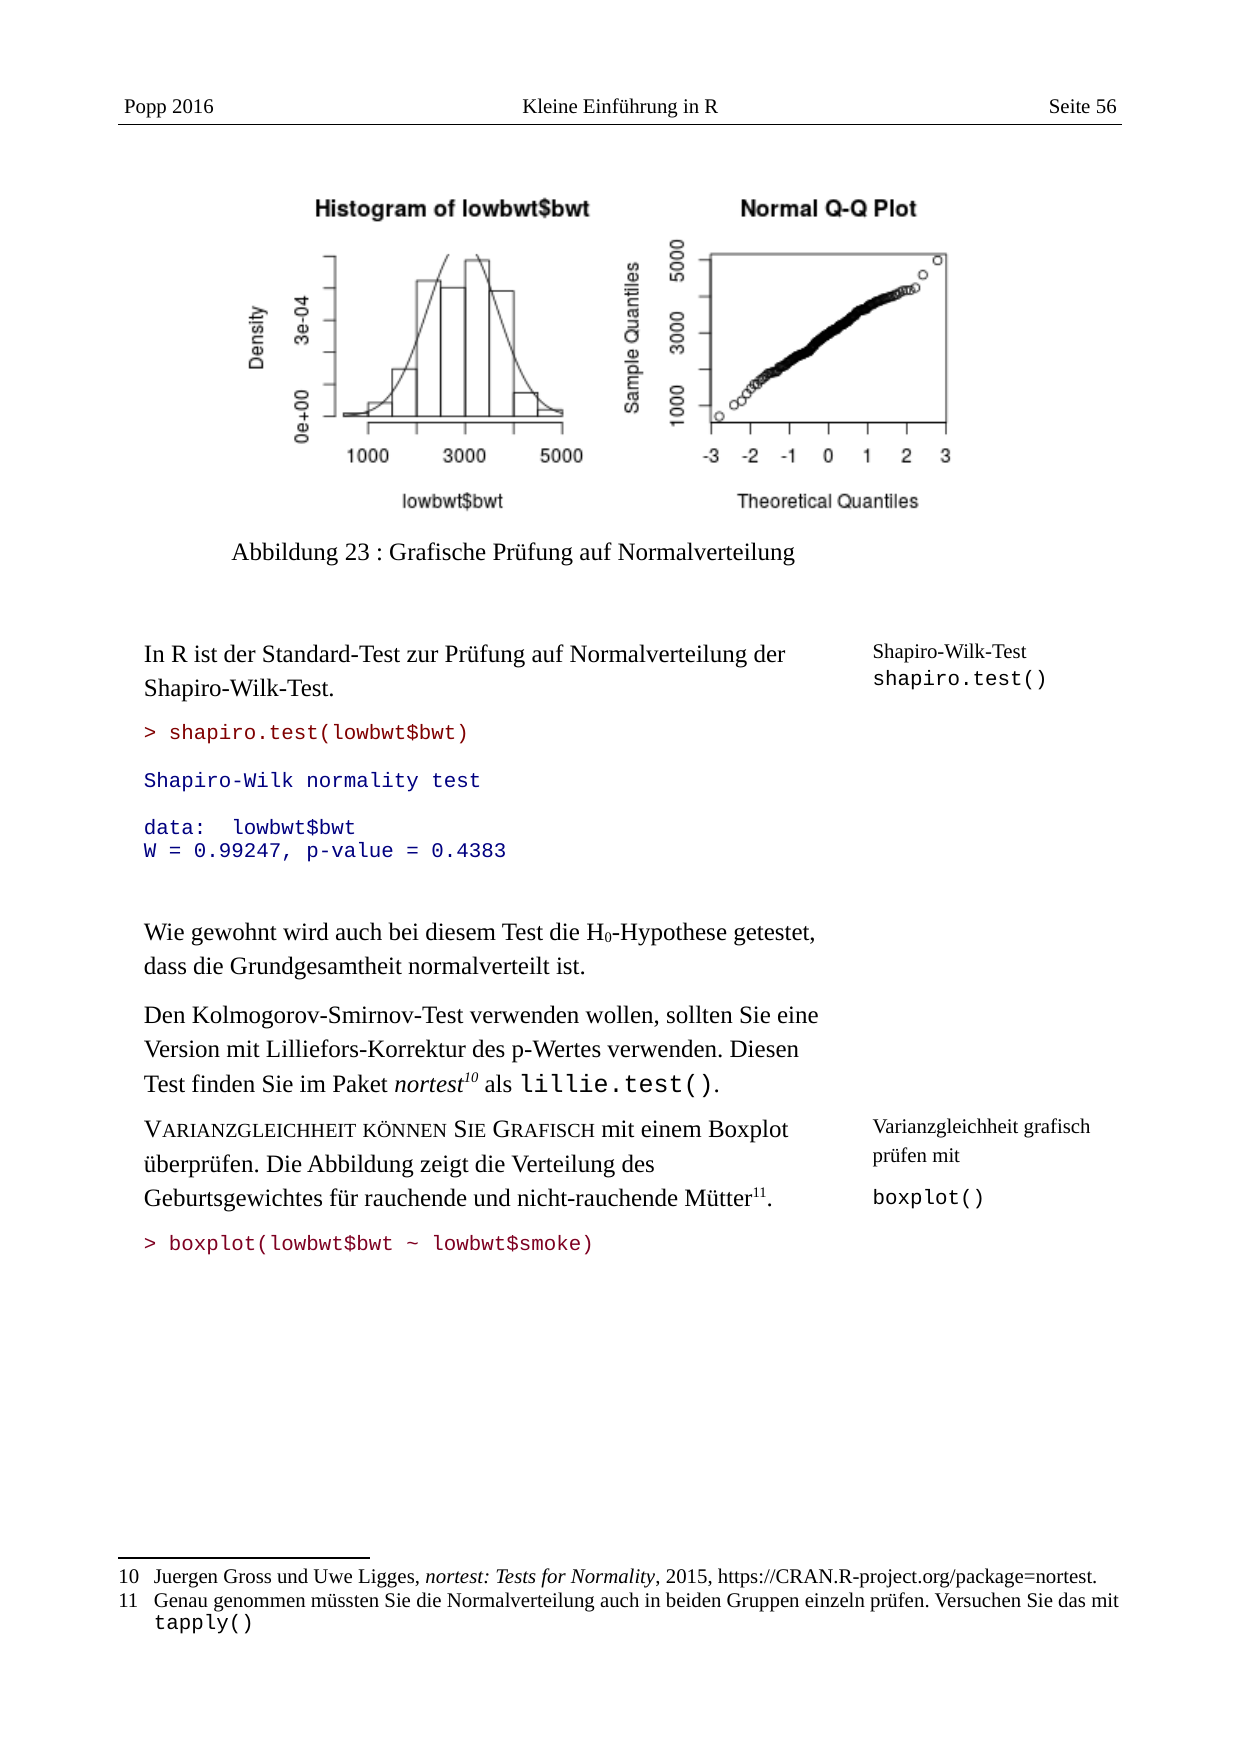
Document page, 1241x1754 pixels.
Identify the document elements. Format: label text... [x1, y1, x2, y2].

table_cell In R ist der Standard-Test zur Prüfung auf Normalverteilung der Shapiro-Wilk-Test. > shapiro.test(lowbwt$bwt) Shapiro-Wilk normality test data: lowbwt$bwt W = 0.99247, p-value = 0.4383 Wie gewohnt wird auch bei diesem Test die H0-Hypothese getestet, dass die Grundgesamtheit normalverteilt ist. Den Kolmogorov-Smirnov-Test verwenden wollen, sollten Sie eine Version mit Lilliefors-Korrektur des p-Wertes verwenden. Diesen Test finden Sie im Paket nortest als lillie.test(). [144, 639, 855, 1114]
picture [243, 162, 994, 538]
table_cell [144, 163, 223, 537]
table_cell [144, 538, 1123, 639]
table_cell [224, 163, 243, 537]
table_cell [994, 163, 1014, 537]
table_cell [1015, 163, 1123, 537]
table_cell Shapiro-Wilk-Test shapiro.test() [855, 639, 1123, 1114]
table_cell Varianzgleichheit können Sie Grafisch mit einem Boxplot überprüfen. Die Abbildung zeigt die Verteilung des Geburtsgewichtes für rauchende und nicht-rauchende Mütter. > boxplot(lowbwt$bwt ~ lowbwt$smoke) [144, 1115, 855, 1271]
table_cell Varianzgleichheit grafisch prüfen mit boxplot() [855, 1115, 1123, 1271]
